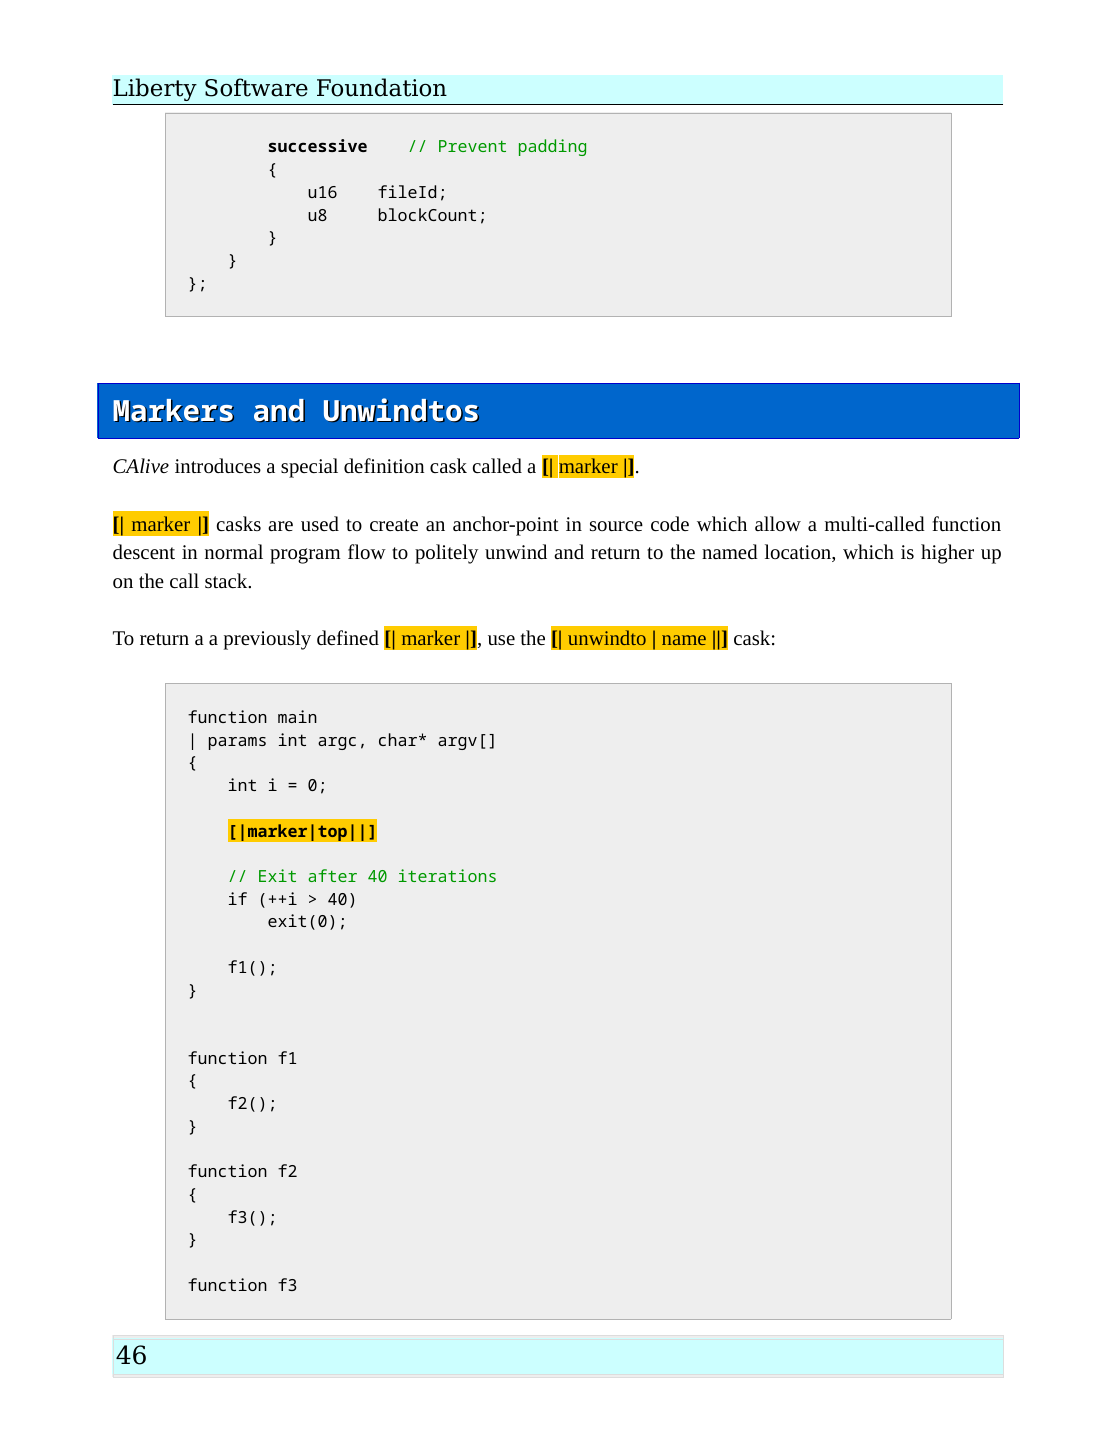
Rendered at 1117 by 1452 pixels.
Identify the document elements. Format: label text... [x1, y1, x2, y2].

text To return a a previously defined [| marker |], use the [| unwindto | name ||] cask: [112, 626, 1003, 650]
subtitle Markers and Unwindtos [99, 384, 1019, 438]
text successive // Prevent padding { u16 fileId; u8 blockCount; } } }; [166, 114, 951, 316]
text CAlive introduces a special definition cask called a [| marker |]. [112, 454, 1003, 478]
text [| marker |] casks are used to create an anchor-point in source code which allow a multi-called function descent in normal program flow to politely unwind and return to the named location, which is higher up on the call stack. [112, 511, 1003, 593]
text function main | params int argc, char* argv[] { int i = 0; [|marker|top||] // Exit after 40 iterations if (++i > 40) exit(0); f1(); } function f1 { f2(); } function f2 { f3(); } function f3 [166, 684, 951, 1319]
